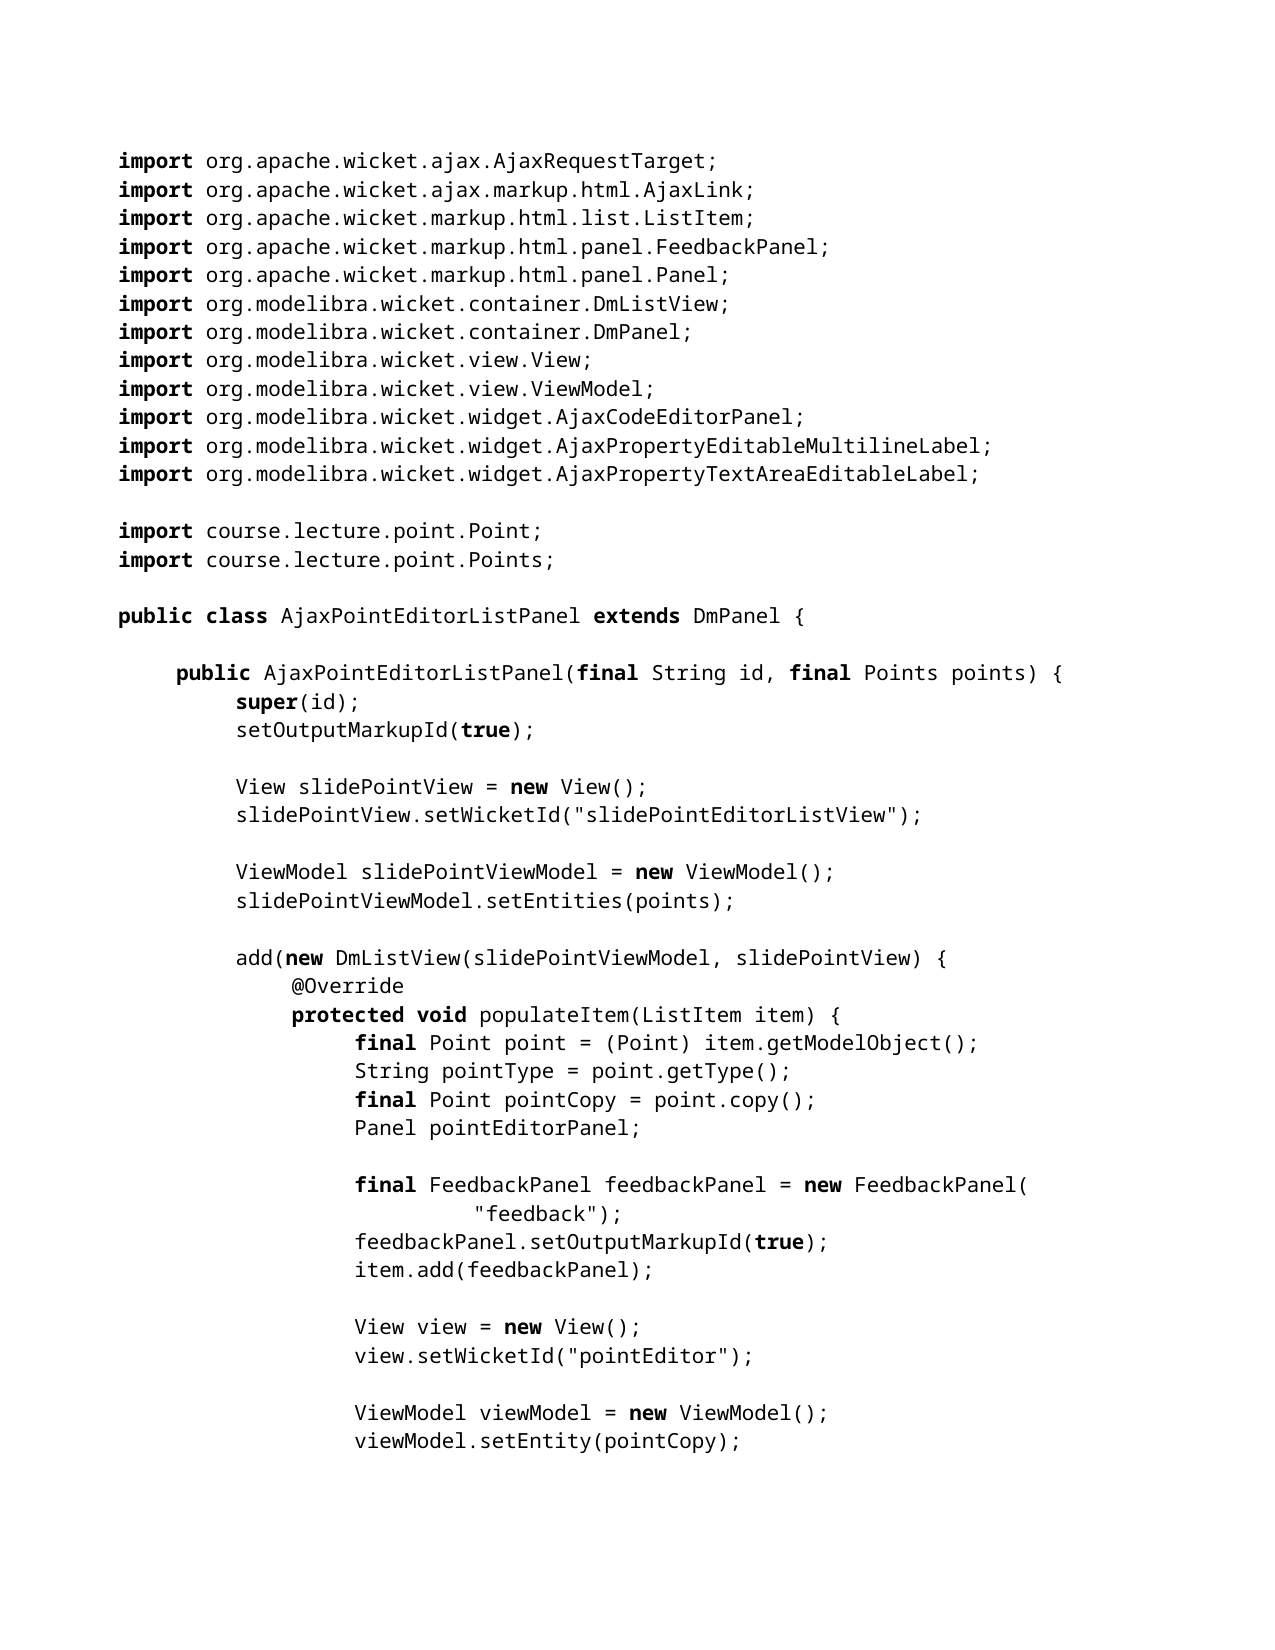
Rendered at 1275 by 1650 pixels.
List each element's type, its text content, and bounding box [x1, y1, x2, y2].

text import org.modelibra.wicket.container.DmPanel; [118, 317, 1157, 346]
text viewModel.setEntity(pointCopy); [118, 1426, 1157, 1455]
text ViewModel viewModel = new ViewModel(); [118, 1398, 1157, 1426]
text add(new DmListView(slidePointViewModel, slidePointView) { [118, 943, 1157, 971]
text Panel pointEditorPanel; [118, 1113, 1157, 1142]
text import org.modelibra.wicket.widget.AjaxCodeEditorPanel; [118, 402, 1157, 431]
text super(id); [118, 687, 1157, 715]
text setOutputMarkupId(true); [118, 715, 1157, 744]
text import org.modelibra.wicket.view.View; [118, 346, 1157, 374]
text String pointType = point.getType(); [118, 1057, 1157, 1085]
text import org.modelibra.wicket.view.ViewModel; [118, 374, 1157, 402]
text import org.modelibra.wicket.widget.AjaxPropertyTextAreaEditableLabel; [118, 459, 1157, 488]
text View slidePointView = new View(); [118, 772, 1157, 801]
text final Point point = (Point) item.getModelObject(); [118, 1028, 1157, 1057]
text import org.modelibra.wicket.container.DmListView; [118, 289, 1157, 317]
text @Override [118, 971, 1157, 1000]
text final FeedbackPanel feedbackPanel = new FeedbackPanel( [118, 1170, 1157, 1199]
text import course.lecture.point.Points; [118, 545, 1157, 573]
text import org.apache.wicket.ajax.AjaxRequestTarget; [118, 147, 1157, 175]
text protected void populateItem(ListItem item) { [118, 1000, 1157, 1028]
text import org.modelibra.wicket.widget.AjaxPropertyEditableMultilineLabel; [118, 431, 1157, 459]
text public class AjaxPointEditorListPanel extends DmPanel { [118, 602, 1157, 630]
text ViewModel slidePointViewModel = new ViewModel(); [118, 857, 1157, 886]
text import course.lecture.point.Point; [118, 516, 1157, 545]
text View view = new View(); [118, 1312, 1157, 1341]
text item.add(feedbackPanel); [118, 1256, 1157, 1284]
text final Point pointCopy = point.copy(); [118, 1085, 1157, 1113]
text "feedback"); [118, 1199, 1157, 1227]
text slidePointView.setWicketId("slidePointEditorListView"); [118, 801, 1157, 829]
text import org.apache.wicket.markup.html.panel.Panel; [118, 260, 1157, 289]
text public AjaxPointEditorListPanel(final String id, final Points points) { [118, 658, 1157, 687]
text import org.apache.wicket.ajax.markup.html.AjaxLink; [118, 175, 1157, 203]
text feedbackPanel.setOutputMarkupId(true); [118, 1227, 1157, 1256]
text slidePointViewModel.setEntities(points); [118, 886, 1157, 914]
text view.setWicketId("pointEditor"); [118, 1341, 1157, 1369]
text import org.apache.wicket.markup.html.list.ListItem; [118, 203, 1157, 232]
text import org.apache.wicket.markup.html.panel.FeedbackPanel; [118, 232, 1157, 260]
